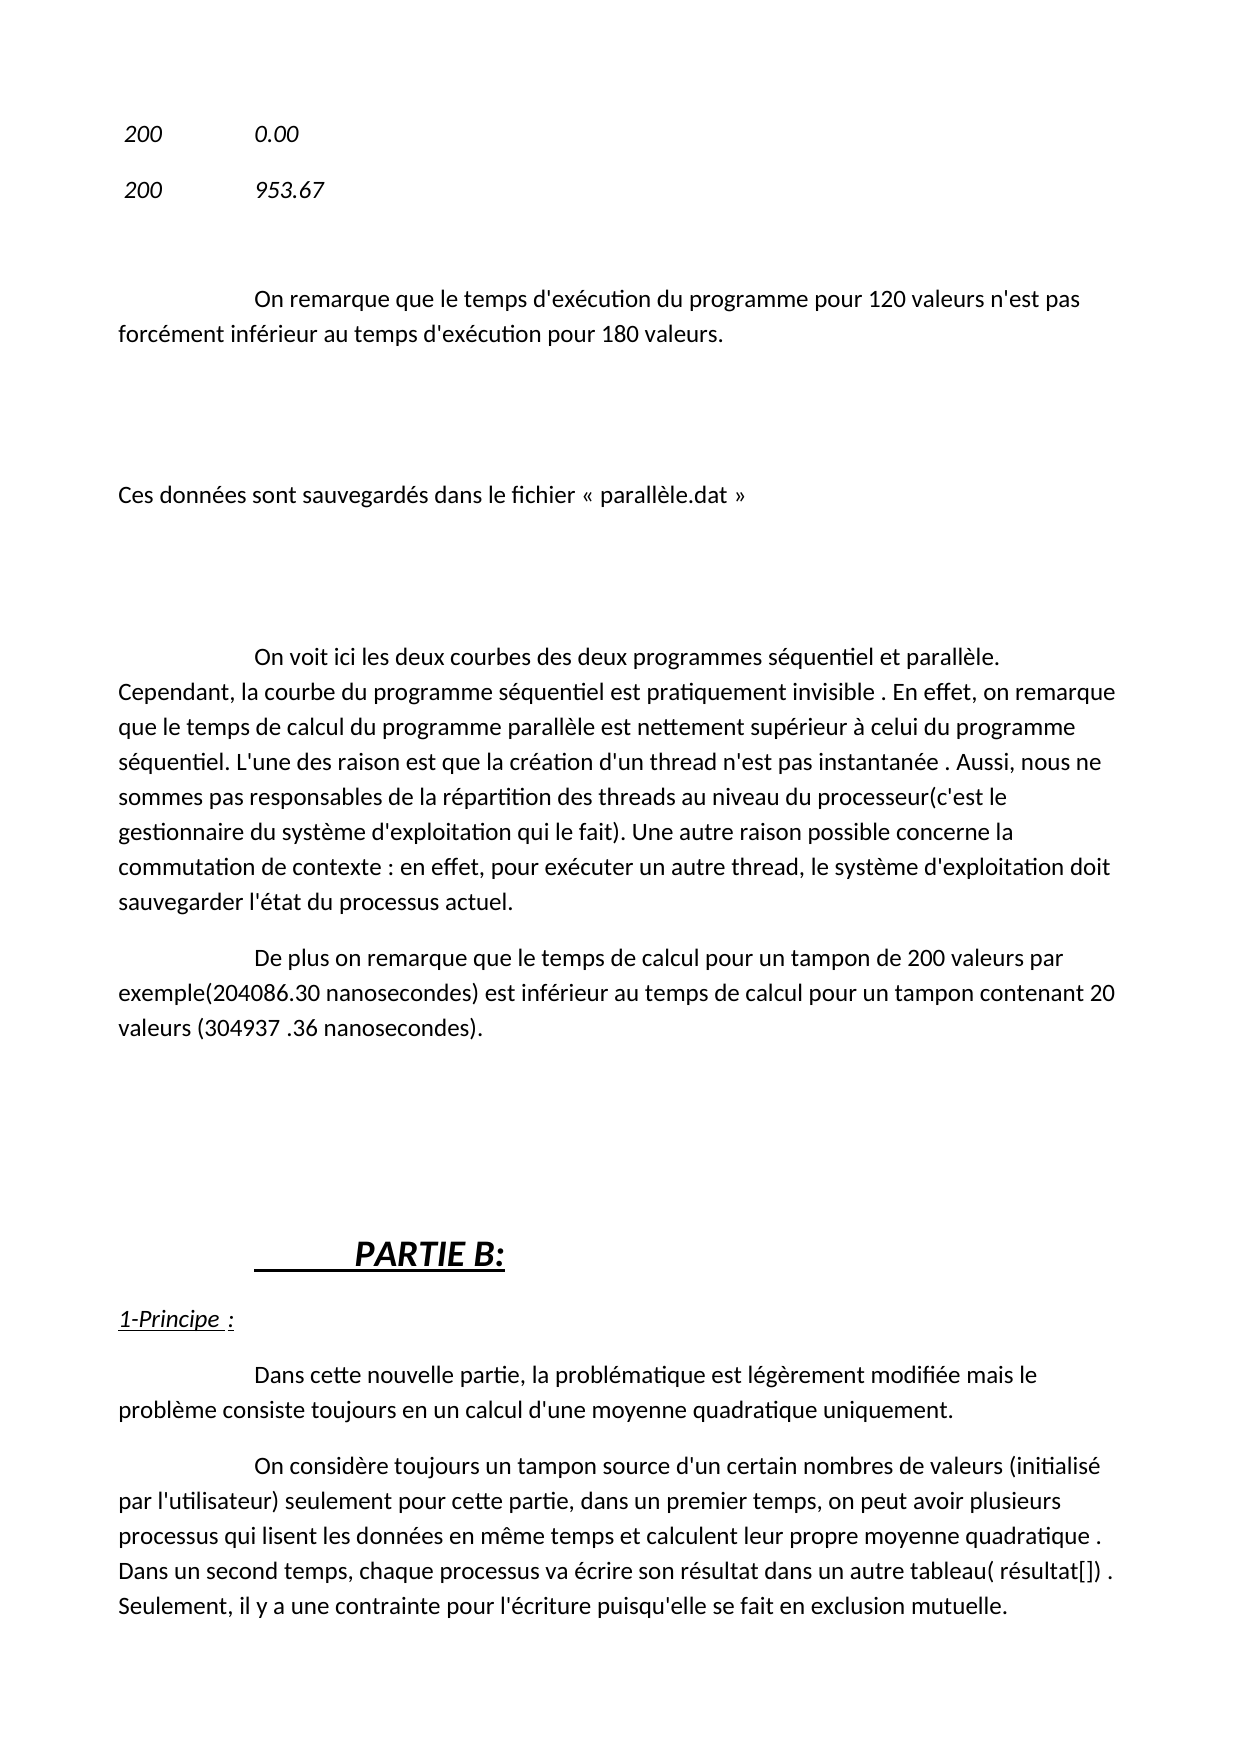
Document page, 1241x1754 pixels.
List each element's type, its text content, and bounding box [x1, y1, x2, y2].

text On remarque que le temps d'exécution du programme pour 120 valeurs n'est pas forcément inférieur au temps d'exécution pour 180 valeurs. [118, 283, 1122, 348]
text Dans cette nouvelle partie, la problématique est légèrement modifiée mais le problème consiste toujours en un calcul d'une moyenne quadratique uniquement. [118, 1359, 1122, 1425]
text On voit ici les deux courbes des deux programmes séquentiel et parallèle. Cependant, la courbe du programme séquentiel est pratiquement invisible . En effet, on remarque que le temps de calcul du programme parallèle est nettement supérieur à celui du programme séquentiel. L'une des raison est que la création d'un thread n'est pas instantanée . Aussi, nous ne sommes pas responsables de la répartition des threads au niveau du processeur(c'est le gestionnaire du système d'exploitation qui le fait). Une autre raison possible concerne la commutation de contexte : en effet, pour exécuter un autre thread, le système d'exploitation doit sauvegarder l'état du processus actuel. [118, 642, 1122, 917]
text On considère toujours un tampon source d'un certain nombres de valeurs (initialisé par l'utilisateur) seulement pour cette partie, dans un premier temps, on peut avoir plusieurs processus qui lisent les données en même temps et calculent leur propre moyenne quadratique . Dans un second temps, chaque processus va écrire son résultat dans un autre tableau( résultat[]) . Seulement, il y a une contrainte pour l'écriture puisqu'elle se fait en exclusion mutuelle. [118, 1450, 1122, 1621]
text 200 0.00 [118, 118, 1122, 149]
text PARTIE B: [118, 1230, 1122, 1276]
text Ces données sont sauvegardés dans le fichier « parallèle.dat » [118, 480, 1122, 510]
text De plus on remarque que le temps de calcul pour un tampon de 200 valeurs par exemple(204086.30 nanosecondes) est inférieur au temps de calcul pour un tampon contenant 20 valeurs (304937 .36 nanosecondes). [118, 942, 1122, 1043]
text 1-Principe : [118, 1304, 1122, 1334]
text 200 953.67 [118, 174, 1122, 204]
